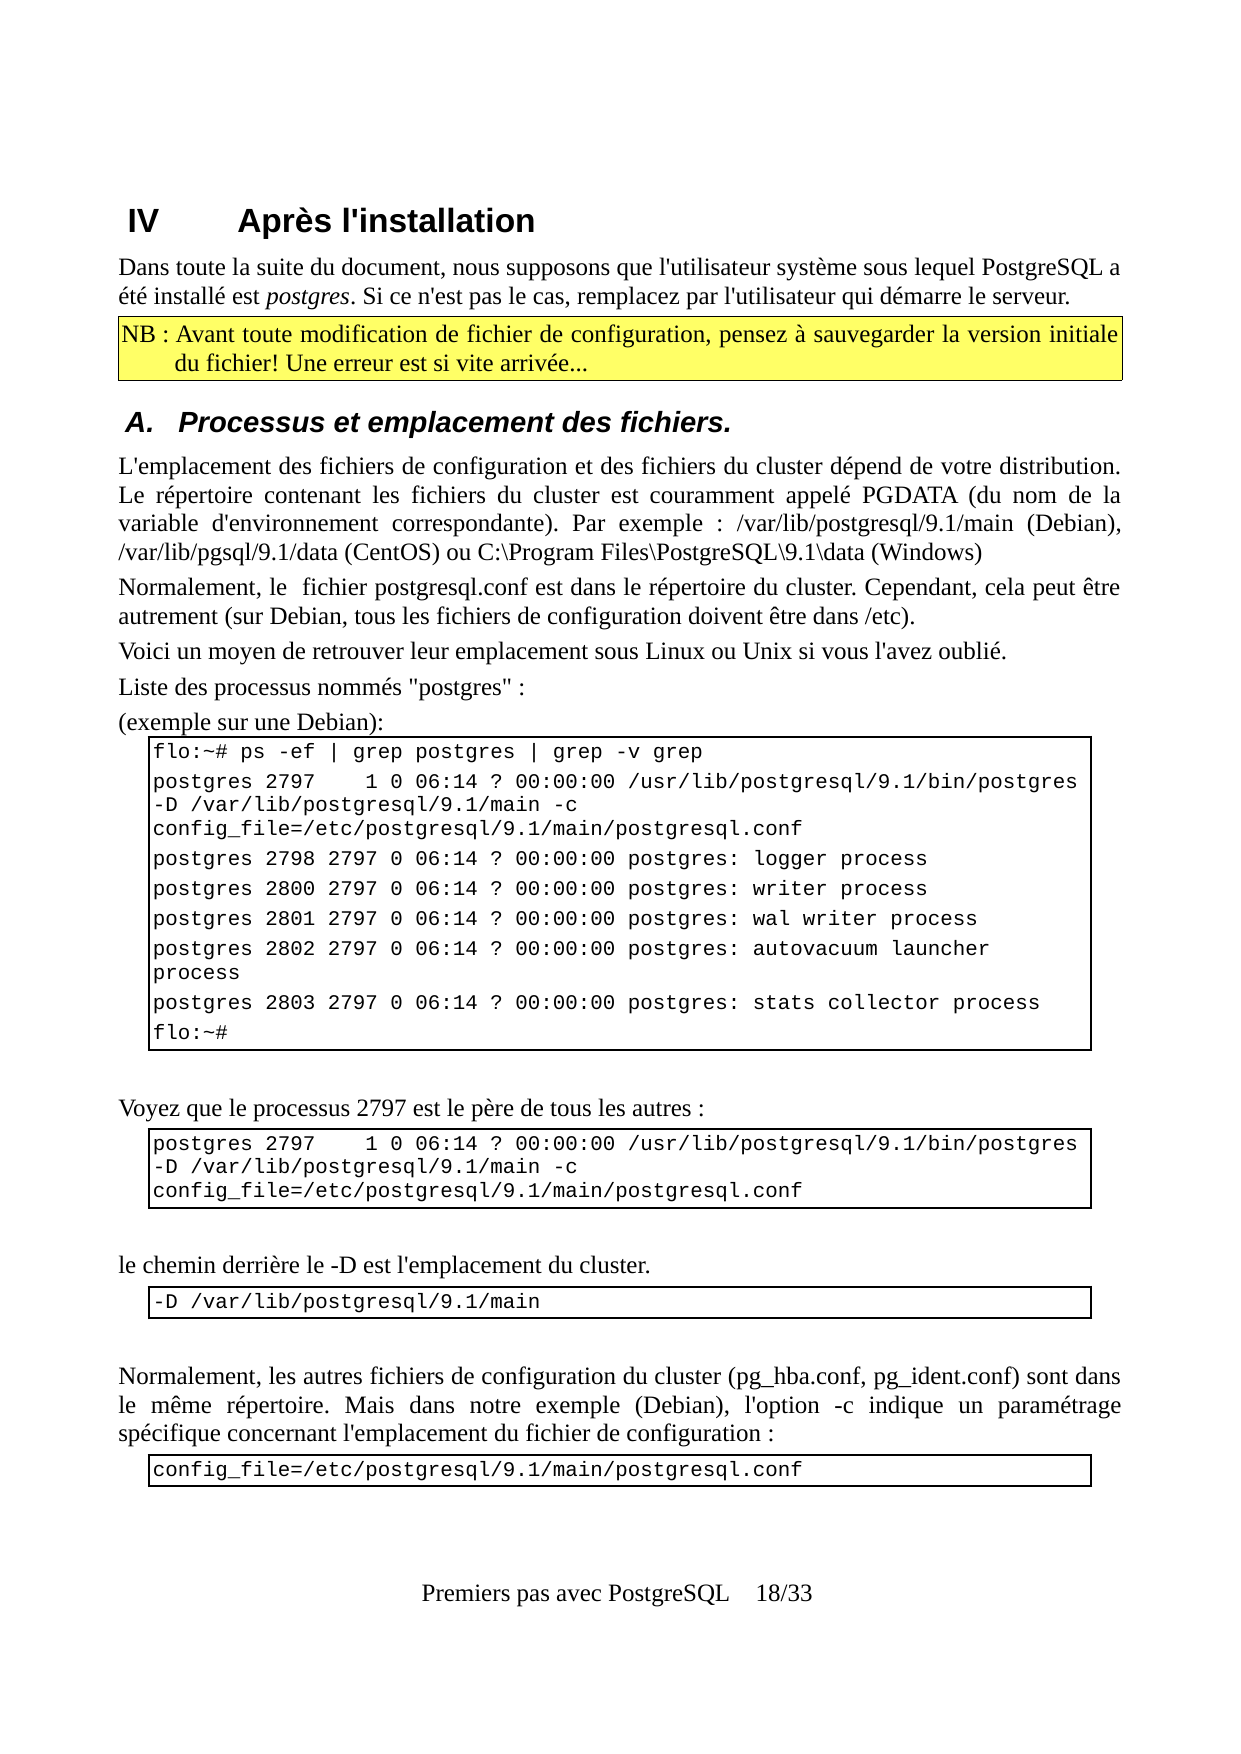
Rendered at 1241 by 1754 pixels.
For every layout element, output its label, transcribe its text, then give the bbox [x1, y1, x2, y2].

text Voici un moyen de retrouver leur emplacement sous Linux ou Unix si vous l'avez oublié. [118, 636, 1122, 665]
text L'emplacement des fichiers de configuration et des fichiers du cluster dépend de votre distribution. Le répertoire contenant les fichiers du cluster est couramment appelé PGDATA (du nom de la variable d'environnement correspondante). Par exemple : /var/lib/postgresql/9.1/main (Debian), /var/lib/pgsql/9.1/data (CentOS) ou C:\Program Files\PostgreSQL\9.1\data (Windows) [118, 451, 1122, 566]
subtitle Processus et emplacement des fichiers. [118, 405, 1122, 438]
list Avant toute modification de fichier de configuration, pensez à sauvegarder la version initiale du fichier! Une erreur est si vite arrivée... [119, 317, 1122, 380]
text (exemple sur une Debian): [118, 707, 1122, 736]
text postgres 2801 2797 0 06:14 ? 00:00:00 postgres: wal writer process [150, 903, 1090, 932]
text Liste des processus nommés "postgres" : [118, 672, 1122, 700]
text flo:~# ps -ef | grep postgres | grep -v grep [150, 738, 1090, 764]
text postgres 2802 2797 0 06:14 ? 00:00:00 postgres: autovacuum launcher process [150, 933, 1090, 986]
subtitle Après l'installation [118, 201, 1122, 240]
text postgres 2803 2797 0 06:14 ? 00:00:00 postgres: stats collector process [150, 987, 1090, 1016]
text postgres 2798 2797 0 06:14 ? 00:00:00 postgres: logger process [150, 843, 1090, 872]
text flo:~# [150, 1017, 1090, 1049]
text Dans toute la suite du document, nous supposons que l'utilisateur système sous lequel PostgreSQL a été installé est postgres. Si ce n'est pas le cas, remplacez par l'utilisateur qui démarre le serveur. [118, 252, 1122, 310]
text postgres 2800 2797 0 06:14 ? 00:00:00 postgres: writer process [150, 873, 1090, 902]
text Normalement, les autres fichiers de configuration du cluster (pg_hba.conf, pg_ident.conf) sont dans le même répertoire. Mais dans notre exemple (Debian), l'option -c indique un paramétrage spécifique concernant l'emplacement du fichier de configuration : [118, 1361, 1122, 1447]
text config_file=/etc/postgresql/9.1/main/postgresql.conf [150, 1456, 1090, 1485]
text Voyez que le processus 2797 est le père de tous les autres : [118, 1093, 1122, 1121]
text postgres 2797 1 0 06:14 ? 00:00:00 /usr/lib/postgresql/9.1/bin/postgres -D /var/lib/postgresql/9.1/main -c config_file=/etc/postgresql/9.1/main/postgresql.conf [150, 1130, 1090, 1207]
text le chemin derrière le -D est l'emplacement du cluster. [118, 1250, 1122, 1279]
text -D /var/lib/postgresql/9.1/main [150, 1288, 1090, 1317]
text postgres 2797 1 0 06:14 ? 00:00:00 /usr/lib/postgresql/9.1/bin/postgres -D /var/lib/postgresql/9.1/main -c config_file=/etc/postgresql/9.1/main/postgresql.conf [150, 766, 1090, 842]
text Normalement, le fichier postgresql.conf est dans le répertoire du cluster. Cependant, cela peut être autrement (sur Debian, tous les fichiers de configuration doivent être dans /etc). [118, 572, 1122, 630]
